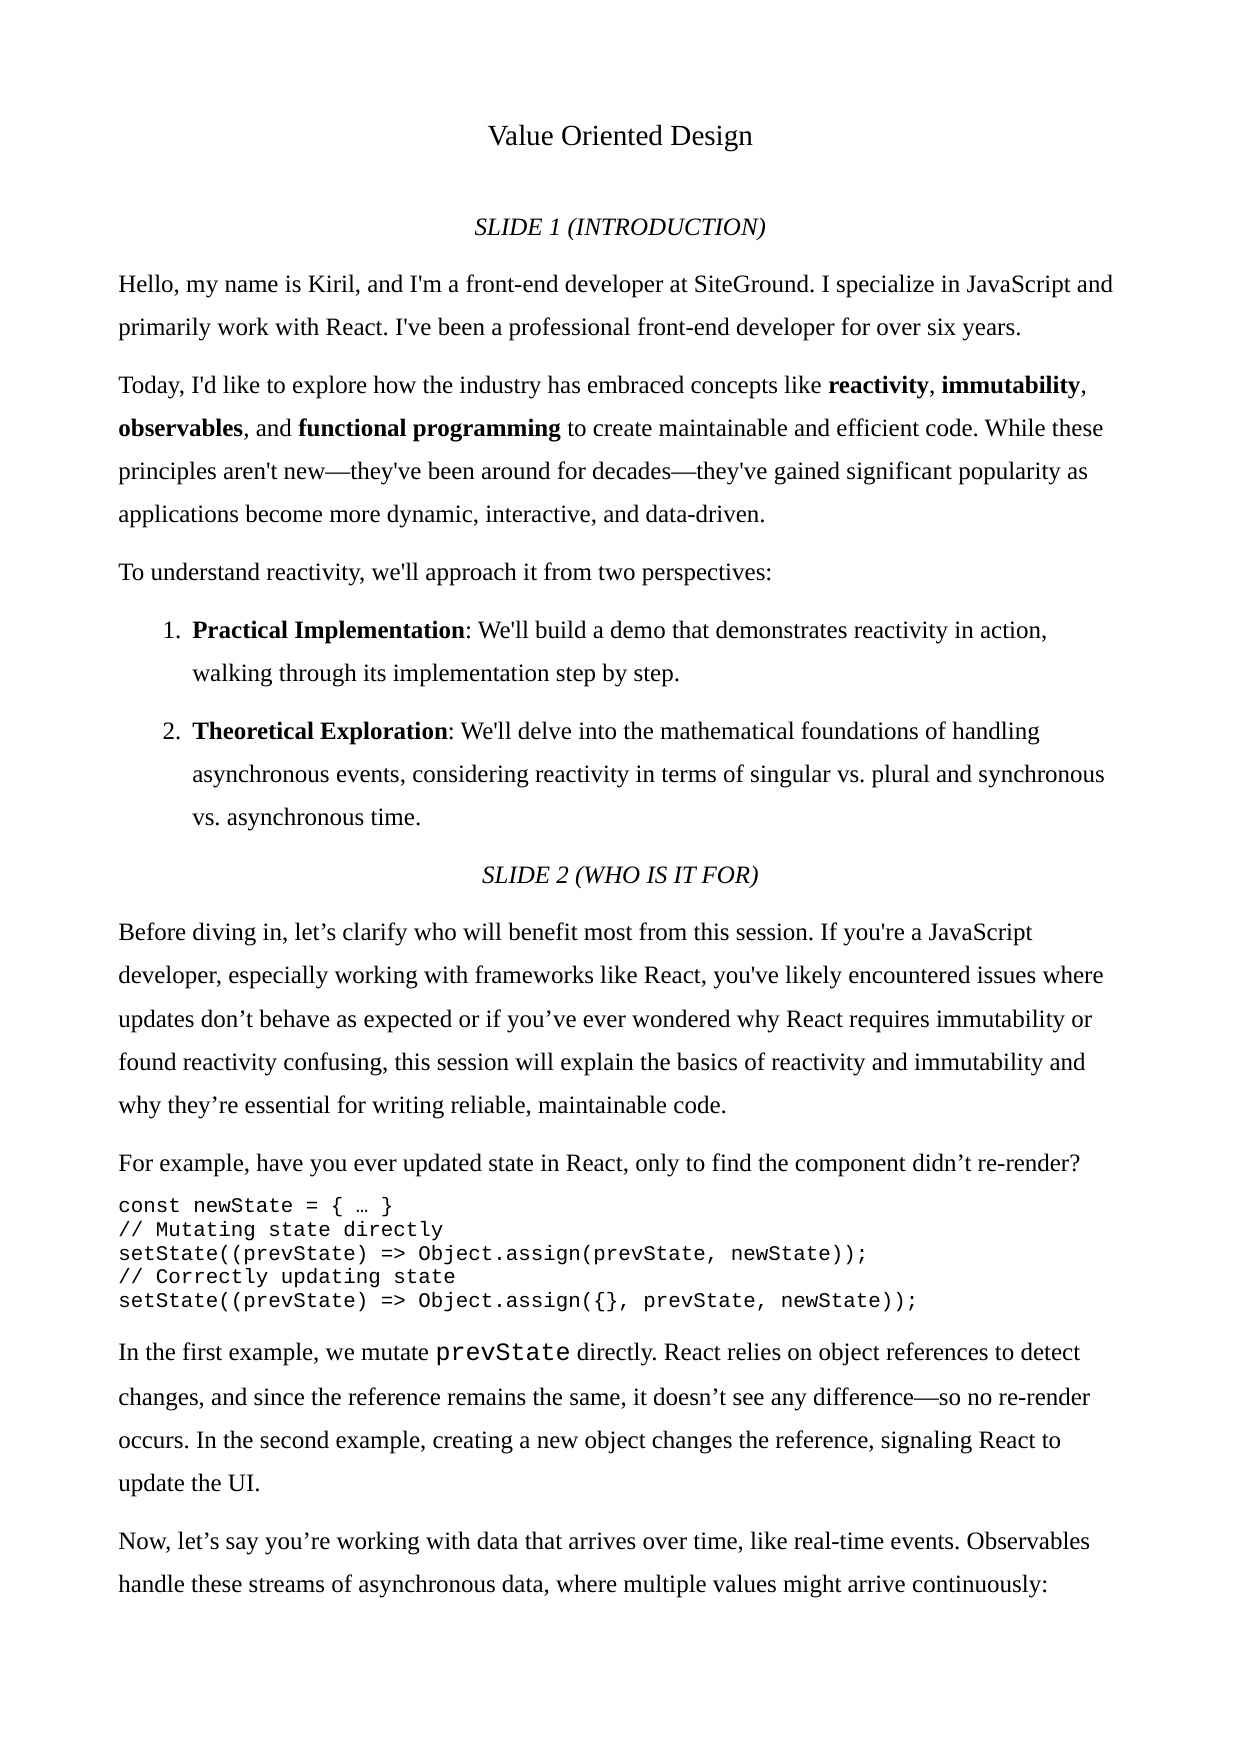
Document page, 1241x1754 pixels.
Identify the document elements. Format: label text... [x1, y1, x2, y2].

text Today, I'd like to explore how the industry has embraced concepts like reactivity, immutability, observables, and functional programming to create maintainable and efficient code. While these principles aren't new—they've been around for decades—they've gained significant popularity as applications become more dynamic, interactive, and data-driven. [118, 370, 1122, 528]
text Hello, my name is Kiril, and I'm a front-end developer at SiteGround. I specialize in JavaScript and primarily work with React. I've been a professional front-end developer for over six years. [118, 269, 1122, 341]
text In the first example, we mutate prevState directly. React relies on object references to detect changes, and since the reference remains the same, it doesn’t see any difference—so no re-render occurs. In the second example, creating a new object changes the reference, signaling React to update the UI. [118, 1337, 1122, 1497]
text Now, let’s say you’re working with data that arrives over time, like real-time events. Observables handle these streams of asynchronous data, where multiple values might arrive continuously: [118, 1526, 1122, 1598]
text For example, have you ever updated state in React, only to find the component didn’t re-render? [118, 1148, 1122, 1176]
list Theoretical Exploration: We'll delve into the mathematical foundations of handling asynchronous events, considering reactivity in terms of singular vs. plural and synchronous vs. asynchronous time. [162, 716, 1122, 831]
text SLIDE 2 (WHO IS IT FOR) [118, 860, 1122, 888]
text Value Oriented Design [118, 118, 1122, 152]
text const newState = { … } [118, 1195, 1122, 1219]
text setState((prevState) => Object.assign(prevState, newState)); // Correctly updating state setState((prevState) => Object.assign({}, prevState, newState)); [118, 1242, 1122, 1313]
list Practical Implementation: We'll build a demo that demonstrates reactivity in action, walking through its implementation step by step. [162, 615, 1122, 687]
text Before diving in, let’s clarify who will benefit most from this session. If you're a JavaScript developer, especially working with frameworks like React, you've likely encountered issues where updates don’t behave as expected or if you’ve ever wondered why React requires immutability or found reactivity confusing, this session will explain the basics of reactivity and immutability and why they’re essential for writing reliable, maintainable code. [118, 917, 1122, 1119]
text // Mutating state directly [118, 1219, 1122, 1242]
text To understand reactivity, we'll approach it from two perspectives: [118, 557, 1122, 586]
text SLIDE 1 (INTRODUCTION) [118, 212, 1122, 240]
